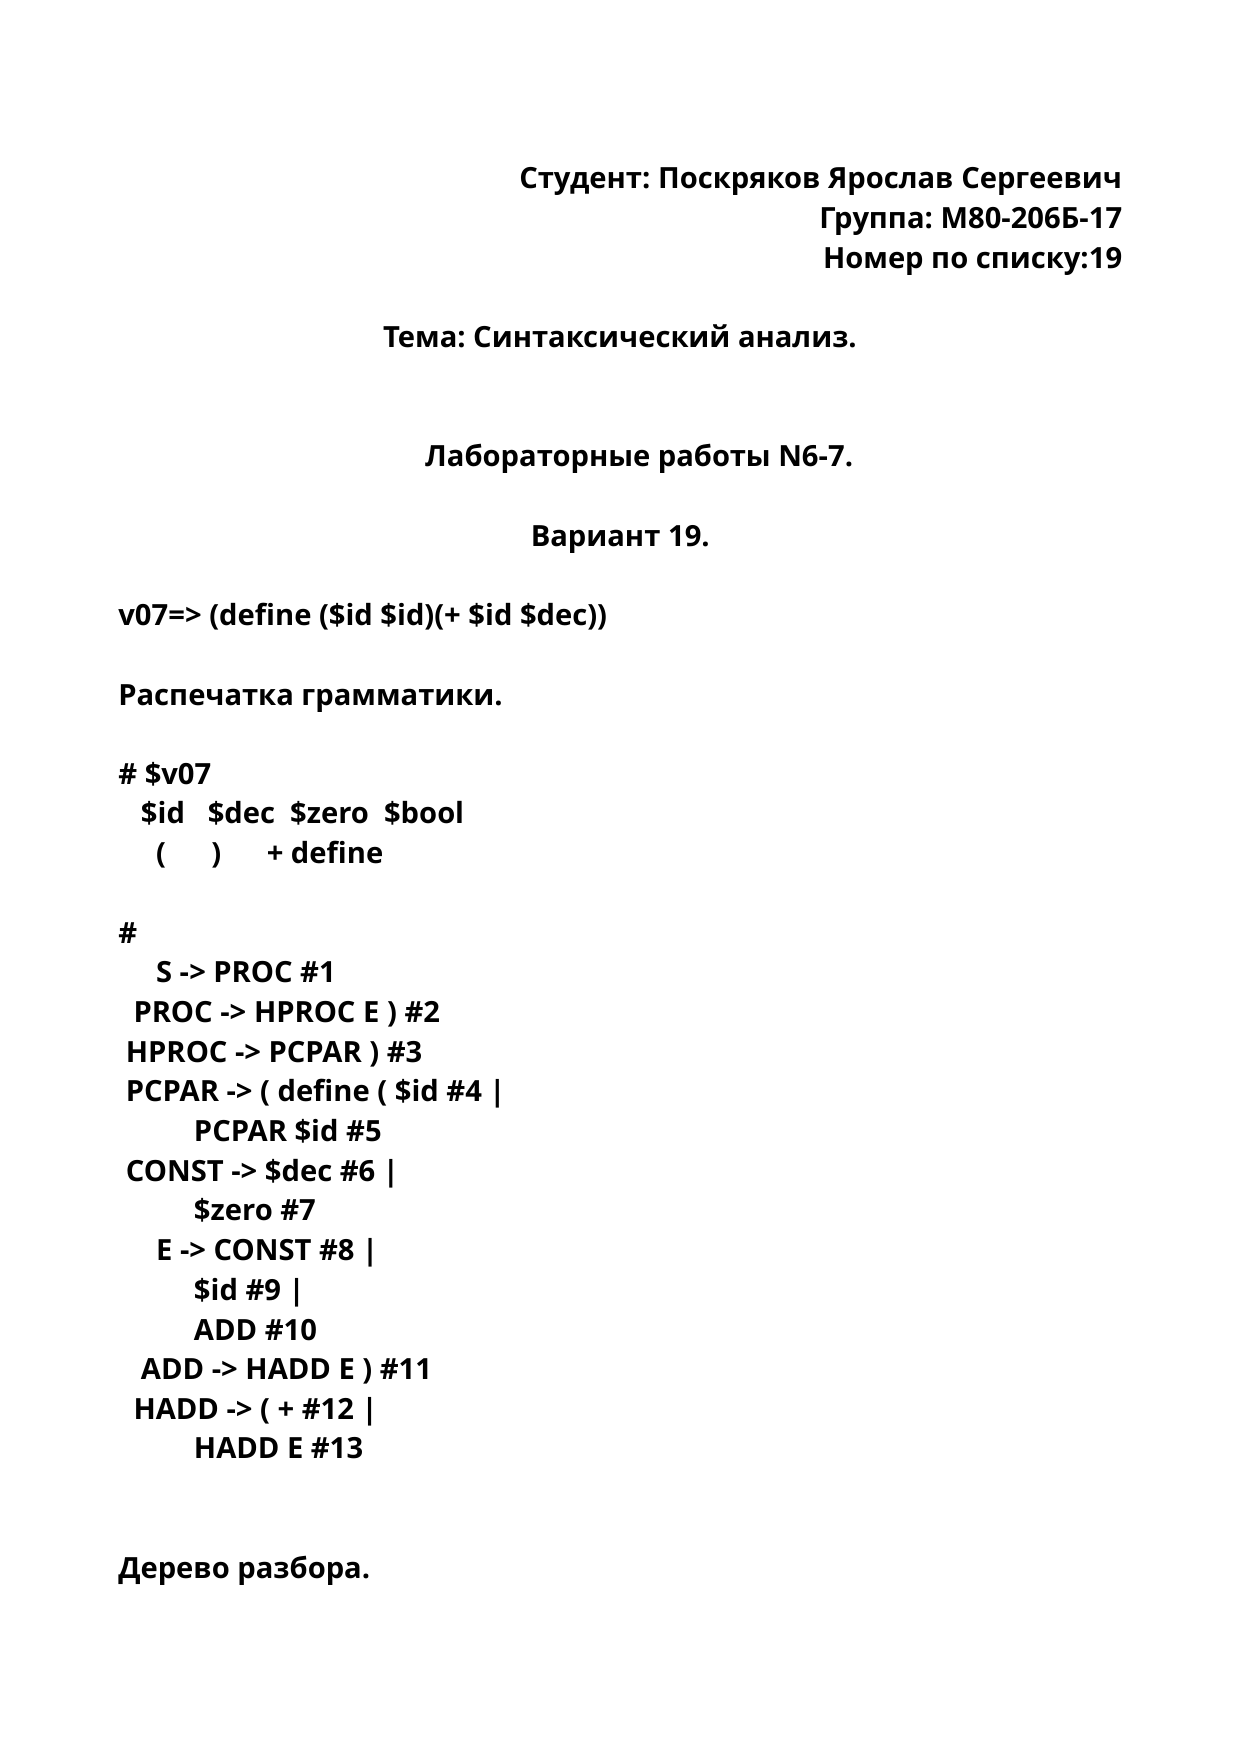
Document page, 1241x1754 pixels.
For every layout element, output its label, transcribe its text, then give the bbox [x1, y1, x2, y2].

text ( ) + define [118, 832, 1122, 872]
text E -> CONST #8 | [118, 1229, 1122, 1269]
text PROC -> HPROC E ) #2 [118, 991, 1122, 1031]
text ADD -> HADD E ) #11 [118, 1348, 1122, 1388]
text HPROC -> PCPAR ) #3 [118, 1031, 1122, 1071]
text PCPAR $id #5 [118, 1110, 1122, 1150]
text Распечатка грамматики. [118, 674, 1122, 713]
text Номер по списку:19 [118, 237, 1122, 277]
text Лабораторные работы N6-7. [118, 436, 1122, 475]
text Дерево разбора. [118, 1547, 1122, 1587]
text $zero #7 [118, 1190, 1122, 1229]
text Тема: Синтаксический анализ. [118, 317, 1122, 356]
text $id $dec $zero $bool [118, 793, 1122, 832]
text HADD E #13 [118, 1428, 1122, 1467]
text HADD -> ( + #12 | [118, 1388, 1122, 1428]
text ADD #10 [118, 1309, 1122, 1348]
text PCPAR -> ( define ( $id #4 | [118, 1071, 1122, 1110]
text # [118, 912, 1122, 952]
text $id #9 | [118, 1269, 1122, 1309]
text Вариант 19. [118, 515, 1122, 555]
text Студент: Поскряков Ярослав Сергеевич [118, 158, 1122, 197]
text S -> PROC #1 [118, 952, 1122, 991]
text v07=> (define ($id $id)(+ $id $dec)) [118, 594, 1122, 634]
text CONST -> $dec #6 | [118, 1150, 1122, 1190]
text # $v07 [118, 753, 1122, 793]
text Группа: М80-206Б-17 [118, 197, 1122, 237]
